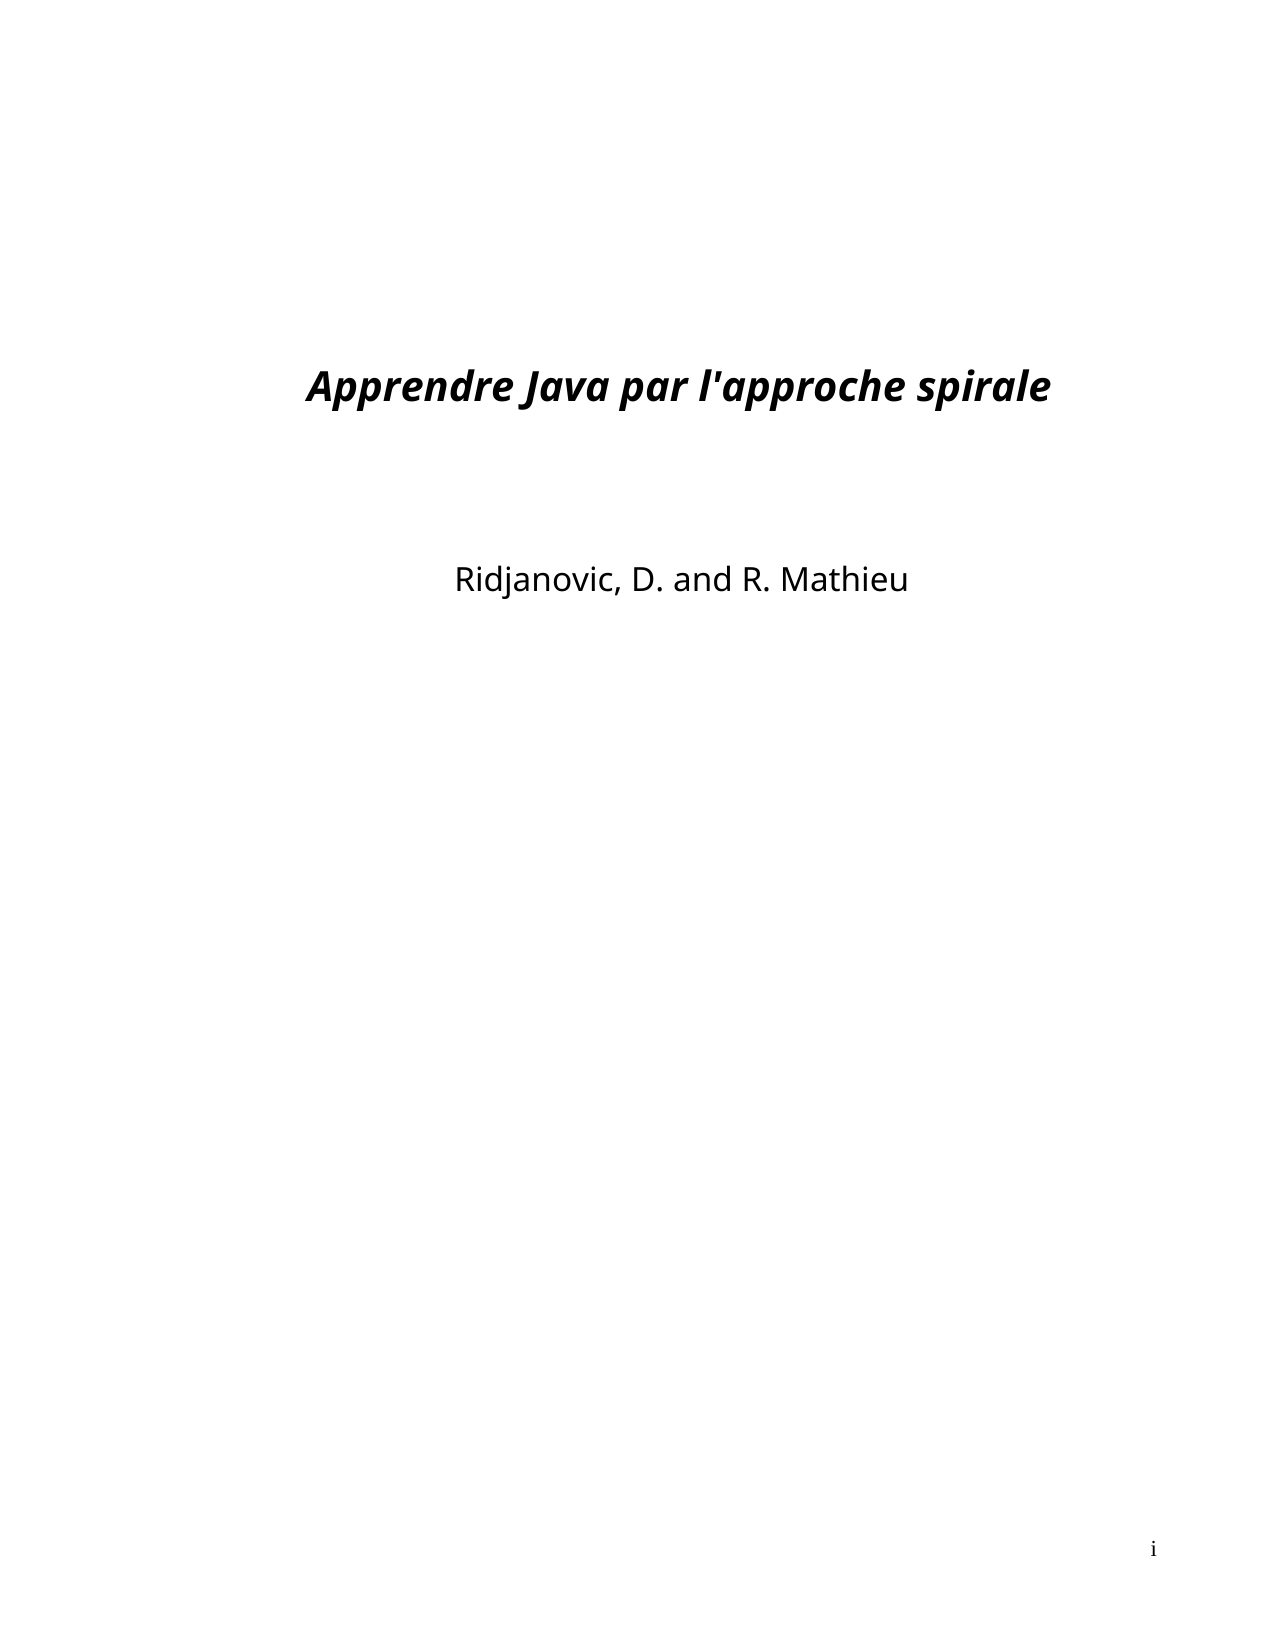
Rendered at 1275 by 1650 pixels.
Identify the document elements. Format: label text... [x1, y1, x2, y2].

text Ridjanovic, D. and R. Mathieu [207, 556, 1157, 601]
text Apprendre Java par l'approche spirale [207, 357, 1157, 414]
